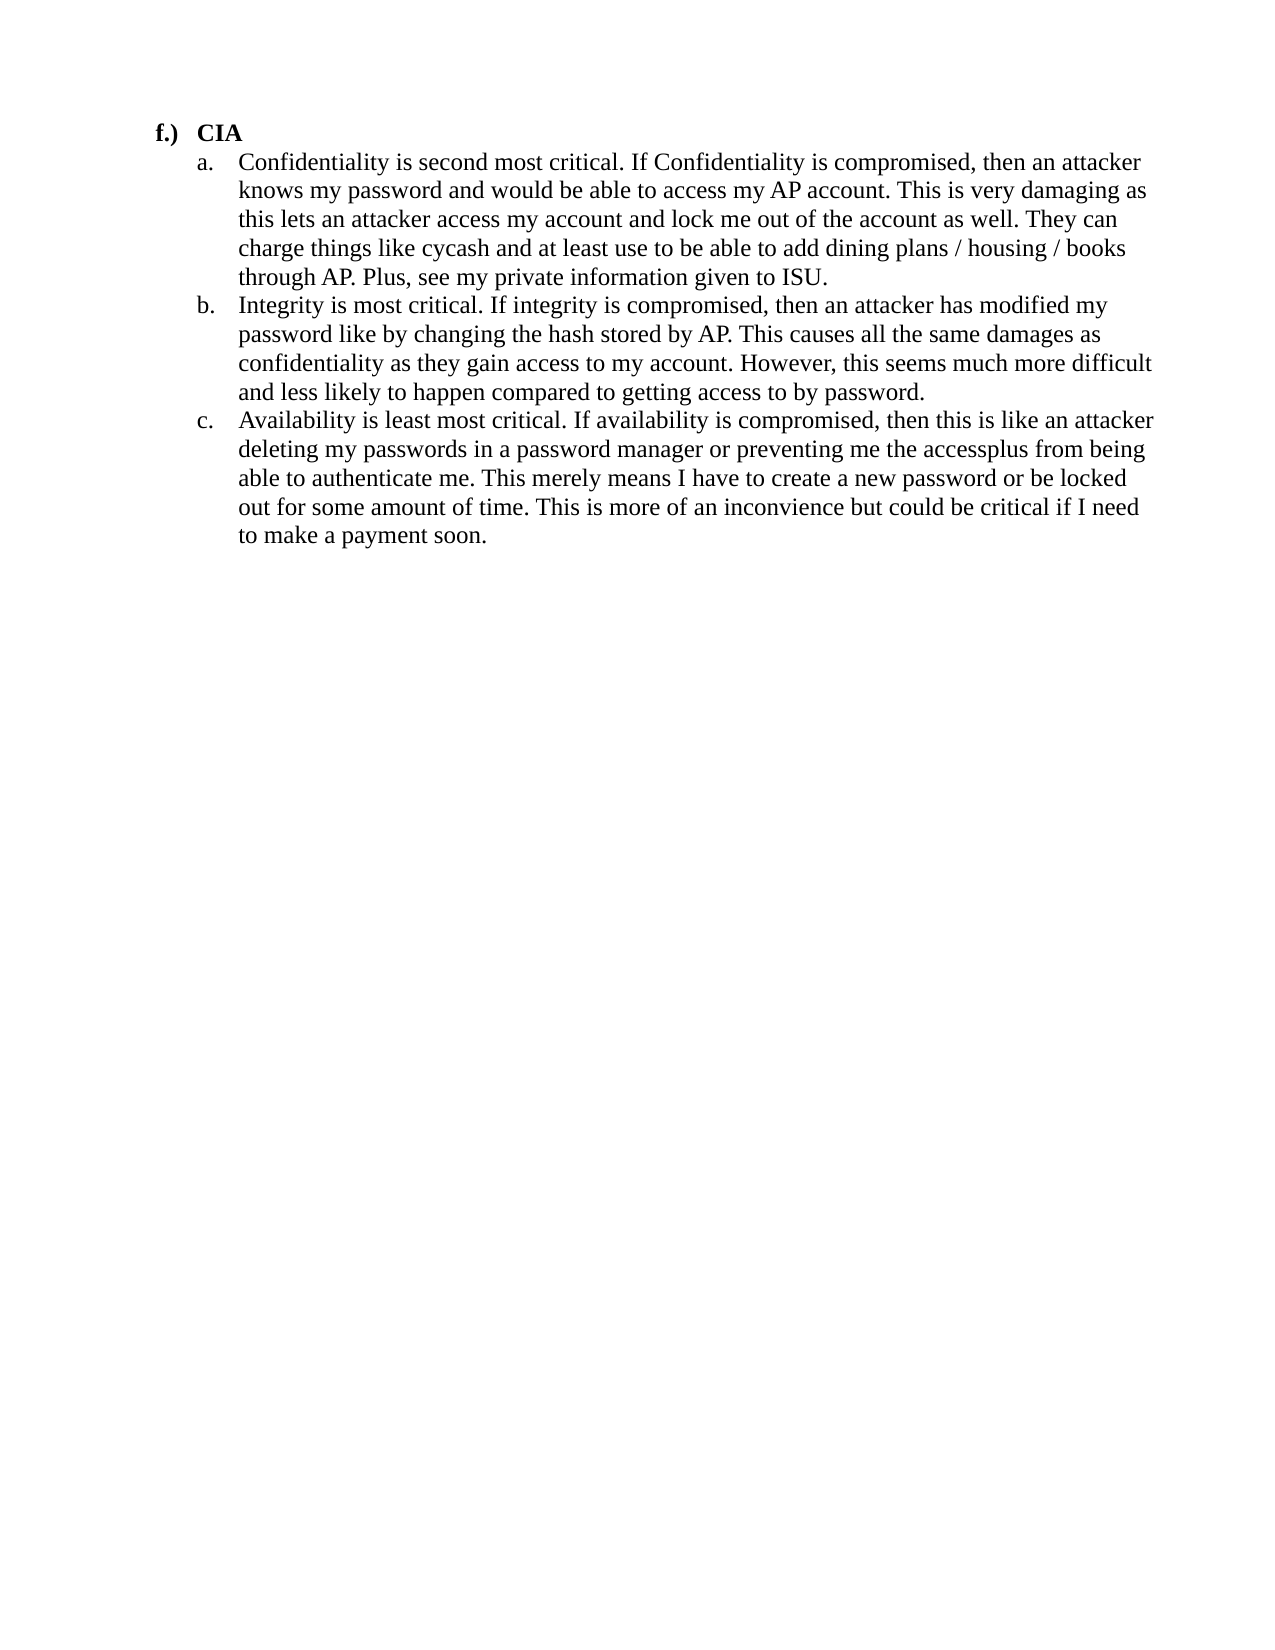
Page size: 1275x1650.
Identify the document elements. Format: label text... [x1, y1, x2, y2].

list Availability is least most critical. If availability is compromised, then this is like an attacker deleting my passwords in a password manager or preventing me the accessplus from being able to authenticate me. This merely means I have to create a new password or be locked out for some amount of time. This is more of an inconvience but could be critical if I need to make a payment soon. [197, 406, 1157, 549]
list Integrity is most critical. If integrity is compromised, then an attacker has modified my password like by changing the hash stored by AP. This causes all the same damages as confidentiality as they gain access to my account. However, this seems much more difficult and less likely to happen compared to getting access to by password. [197, 291, 1157, 406]
list CIA [155, 118, 1157, 147]
list Confidentiality is second most critical. If Confidentiality is compromised, then an attacker knows my password and would be able to access my AP account. This is very damaging as this lets an attacker access my account and lock me out of the account as well. They can charge things like cycash and at least use to be able to add dining plans / housing / books through AP. Plus, see my private information given to ISU. [197, 147, 1157, 291]
